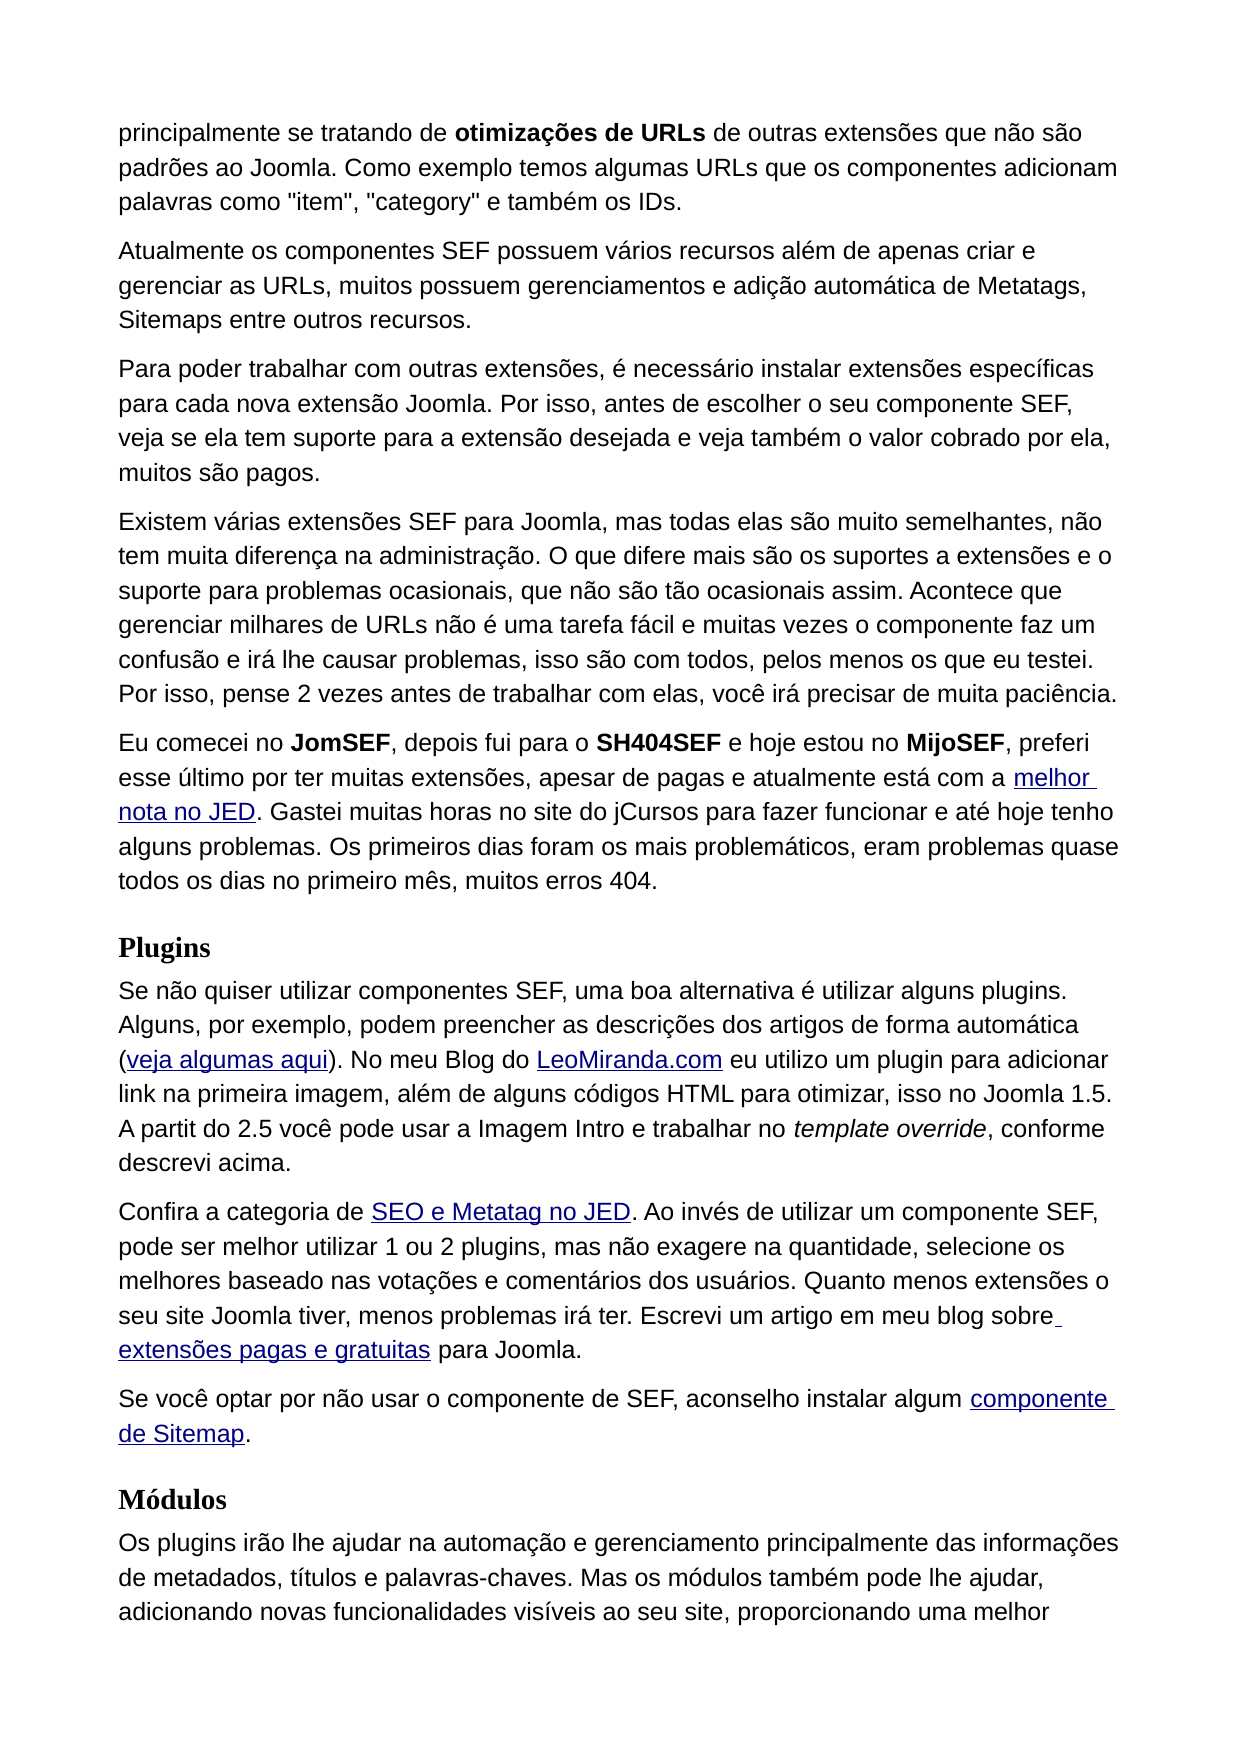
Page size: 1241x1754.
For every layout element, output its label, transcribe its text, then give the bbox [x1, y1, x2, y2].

text principalmente se tratando de otimizações de URLs de outras extensões que não são padrões ao Joomla. Como exemplo temos algumas URLs que os componentes adicionam palavras como "item", "category" e também os IDs. [118, 118, 1122, 216]
text Existem várias extensões SEF para Joomla, mas todas elas são muito semelhantes, não tem muita diferença na administração. O que difere mais são os suportes a extensões e o suporte para problemas ocasionais, que não são tão ocasionais assim. Acontece que gerenciar milhares de URLs não é uma tarefa fácil e muitas vezes o componente faz um confusão e irá lhe causar problemas, isso são com todos, pelos menos os que eu testei. Por isso, pense 2 vezes antes de trabalhar com elas, você irá precisar de muita paciência. [118, 507, 1122, 708]
text Se você optar por não usar o componente de SEF, aconselho instalar algum componente de Sitemap. [118, 1384, 1122, 1447]
subtitle Módulos [118, 1482, 1122, 1516]
text Se não quiser utilizar componentes SEF, uma boa alternativa é utilizar alguns plugins. Alguns, por exemplo, podem preencher as descrições dos artigos de forma automática (veja algumas aqui). No meu Blog do LeoMiranda.com eu utilizo um plugin para adicionar link na primeira imagem, além de alguns códigos HTML para otimizar, isso no Joomla 1.5. A partit do 2.5 você pode usar a Imagem Intro e trabalhar no template override, conforme descrevi acima. [118, 976, 1122, 1177]
subtitle Plugins [118, 930, 1122, 963]
text Atualmente os componentes SEF possuem vários recursos além de apenas criar e gerenciar as URLs, muitos possuem gerenciamentos e adição automática de Metatags, Sitemaps entre outros recursos. [118, 236, 1122, 334]
text Para poder trabalhar com outras extensões, é necessário instalar extensões específicas para cada nova extensão Joomla. Por isso, antes de escolher o seu componente SEF, veja se ela tem suporte para a extensão desejada e veja também o valor cobrado por ela, muitos são pagos. [118, 354, 1122, 486]
text Eu comecei no JomSEF, depois fui para o SH404SEF e hoje estou no MijoSEF, preferi esse último por ter muitas extensões, apesar de pagas e atualmente está com a melhor nota no JED. Gastei muitas horas no site do jCursos para fazer funcionar e até hoje tenho alguns problemas. Os primeiros dias foram os mais problemáticos, eram problemas quase todos os dias no primeiro mês, muitos erros 404. [118, 728, 1122, 895]
text Confira a categoria de SEO e Metatag no JED. Ao invés de utilizar um componente SEF, pode ser melhor utilizar 1 ou 2 plugins, mas não exagere na quantidade, selecione os melhores baseado nas votações e comentários dos usuários. Quanto menos extensões o seu site Joomla tiver, menos problemas irá ter. Escrevi um artigo em meu blog sobre extensões pagas e gratuitas para Joomla. [118, 1197, 1122, 1364]
text Os plugins irão lhe ajudar na automação e gerenciamento principalmente das informações de metadados, títulos e palavras-chaves. Mas os módulos também pode lhe ajudar, adicionando novas funcionalidades visíveis ao seu site, proporcionando uma melhor [118, 1528, 1122, 1626]
